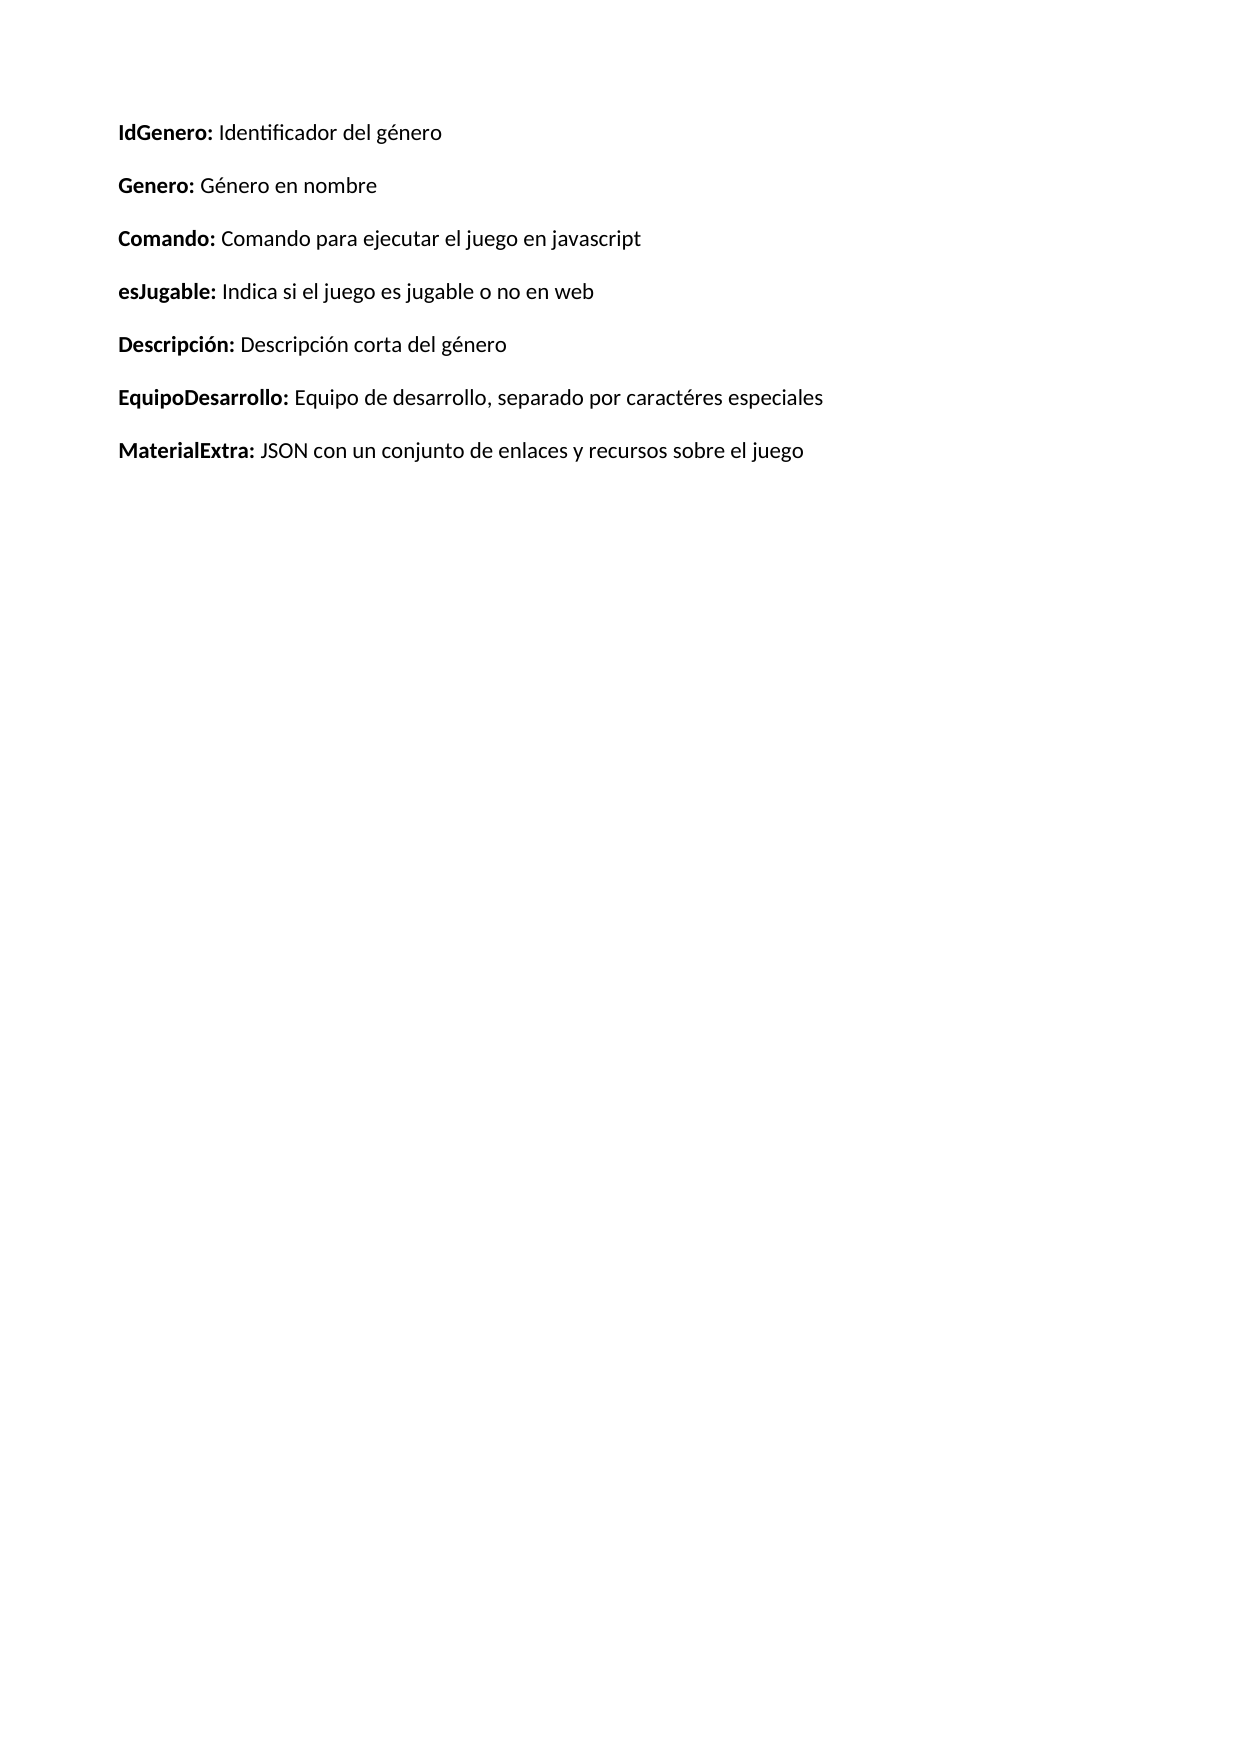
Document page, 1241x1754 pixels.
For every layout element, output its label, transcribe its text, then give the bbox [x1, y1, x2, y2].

text MaterialExtra: JSON con un conjunto de enlaces y recursos sobre el juego [118, 436, 1122, 464]
text Genero: Género en nombre [118, 171, 1122, 199]
text esJugable: Indica si el juego es jugable o no en web [118, 277, 1122, 305]
text IdGenero: Identificador del género [118, 118, 1122, 146]
text Comando: Comando para ejecutar el juego en javascript [118, 224, 1122, 252]
text Descripción: Descripción corta del género [118, 330, 1122, 358]
text EquipoDesarrollo: Equipo de desarrollo, separado por caractéres especiales [118, 383, 1122, 411]
